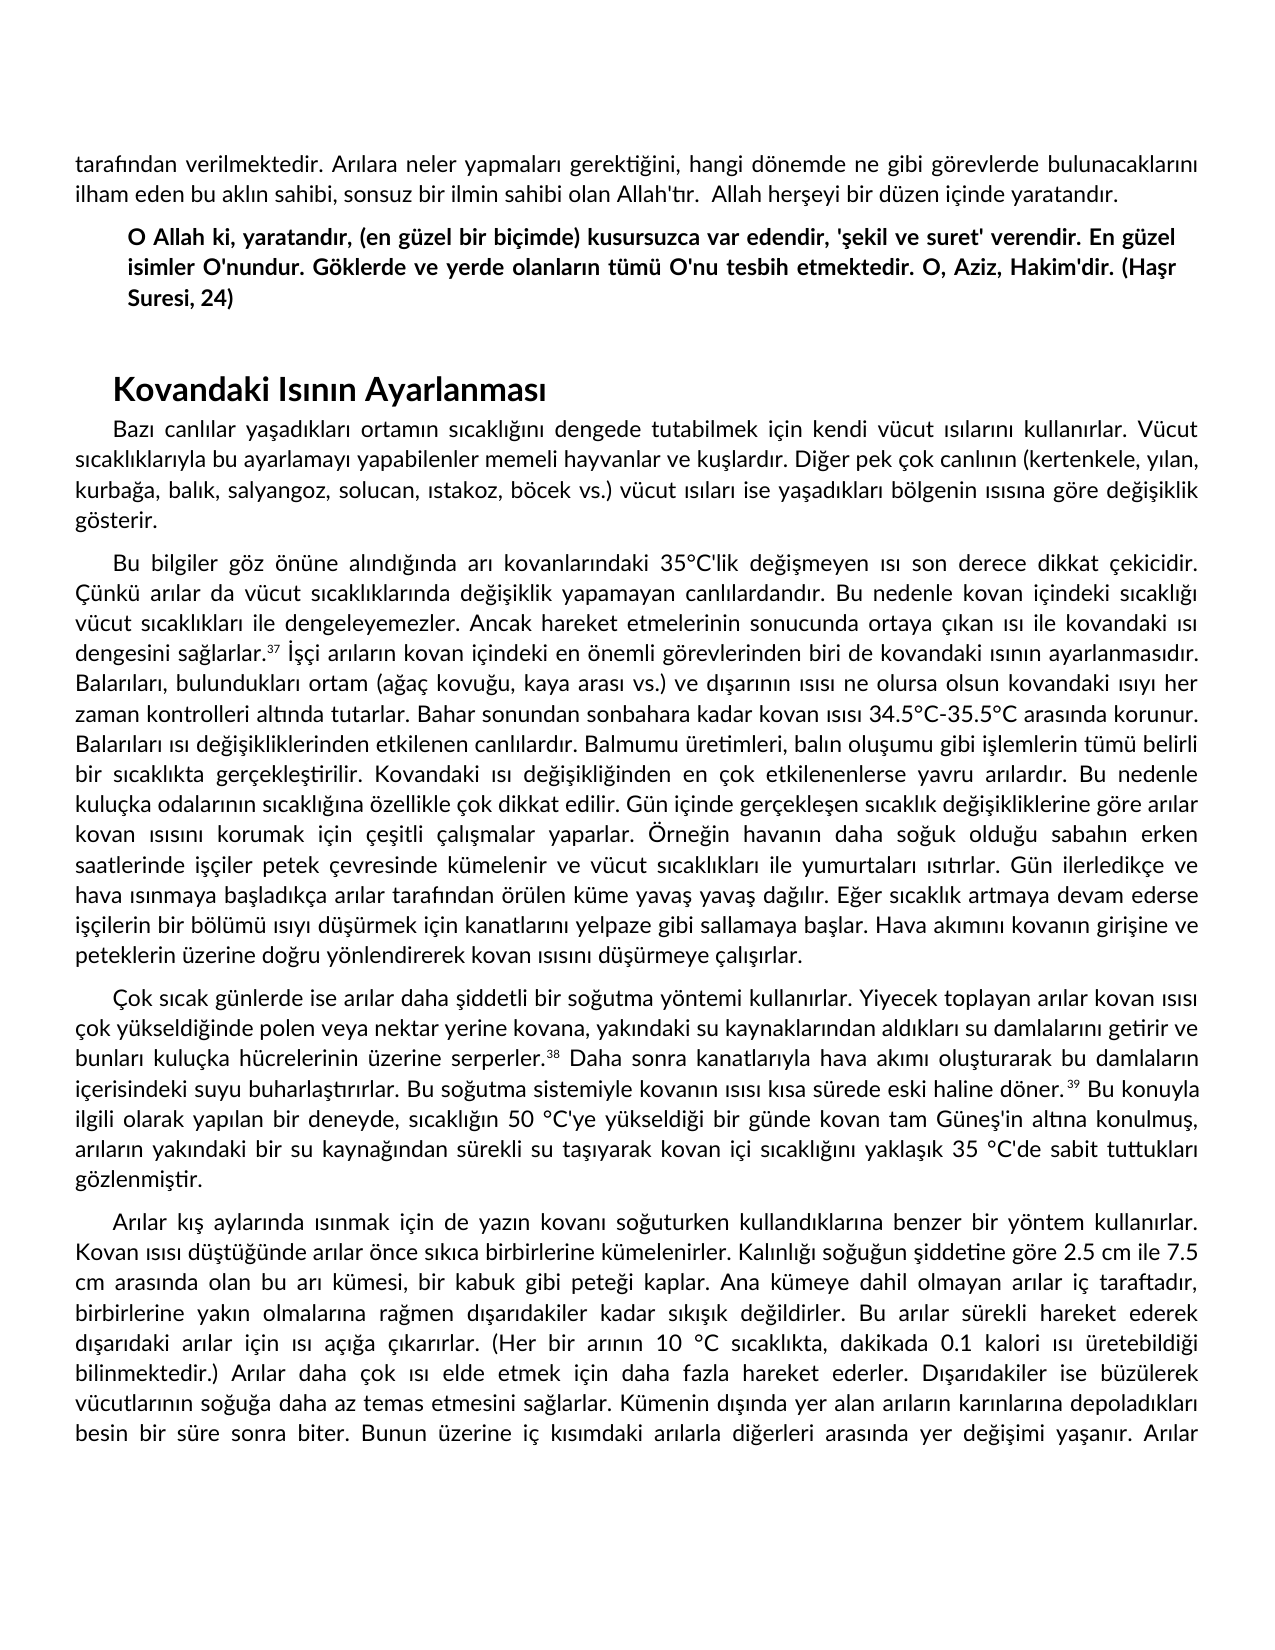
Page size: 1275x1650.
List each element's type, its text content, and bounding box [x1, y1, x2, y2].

text Arılar kış aylarında ısınmak için de yazın kovanı soğuturken kullandıklarına benzer bir yöntem kullanırlar. Kovan ısısı düştüğünde arılar önce sıkıca birbirlerine kümelenirler. Kalınlığı soğuğun şiddetine göre 2.5 cm ile 7.5 cm arasında olan bu arı kümesi, bir kabuk gibi peteği kaplar. Ana kümeye dahil olmayan arılar iç taraftadır, birbirlerine yakın olmalarına rağmen dışarıdakiler kadar sıkışık değildirler. Bu arılar sürekli hareket ederek dışarıdaki arılar için ısı açığa çıkarırlar. (Her bir arının 10 °C sıcaklıkta, dakikada 0.1 kalori ısı üretebildiği bilinmektedir.) Arılar daha çok ısı elde etmek için daha fazla hareket ederler. Dışarıdakiler ise büzülerek vücutlarının soğuğa daha az temas etmesini sağlarlar. Kümenin dışında yer alan arıların karınlarına depoladıkları besin bir süre sonra biter. Bunun üzerine iç kısımdaki arılarla diğerleri arasında yer değişimi yaşanır. Arılar [75, 1208, 1200, 1447]
text O Allah ki, yaratandır, (en güzel bir biçimde) kusursuzca var edendir, 'şekil ve suret' verendir. En güzel isimler O'nundur. Göklerde ve yerde olanların tümü O'nu tesbih etmektedir. O, Aziz, Hakim'dir. (Haşr Suresi, 24) [127, 223, 1177, 311]
text Çok sıcak günlerde ise arılar daha şiddetli bir soğutma yöntemi kullanırlar. Yiyecek toplayan arılar kovan ısısı çok yükseldiğinde polen veya nektar yerine kovana, yakındaki su kaynaklarından aldıkları su damlalarını getirir ve bunları kuluçka hücrelerinin üzerine serperler.38 Daha sonra kanatlarıyla hava akımı oluşturarak bu damlaların içerisindeki suyu buharlaştırırlar. Bu soğutma sistemiyle kovanın ısısı kısa sürede eski haline döner.39 Bu konuyla ilgili olarak yapılan bir deneyde, sıcaklığın 50 °C'ye yükseldiği bir günde kovan tam Güneş'in altına konulmuş, arıların yakındaki bir su kaynağından sürekli su taşıyarak kovan içi sıcaklığını yaklaşık 35 °C'de sabit tuttukları gözlenmiştir. [75, 984, 1200, 1192]
text tarafından verilmektedir. Arılara neler yapmaları gerektiğini, hangi dönemde ne gibi görevlerde bulunacaklarını ilham eden bu aklın sahibi, sonsuz bir ilmin sahibi olan Allah'tır. Allah herşeyi bir düzen içinde yaratandır. [75, 150, 1200, 208]
text Bu bilgiler göz önüne alındığında arı kovanlarındaki 35°C'lik değişmeyen ısı son derece dikkat çekicidir. Çünkü arılar da vücut sıcaklıklarında değişiklik yapamayan canlılardandır. Bu nedenle kovan içindeki sıcaklığı vücut sıcaklıkları ile dengeleyemezler. Ancak hareket etmelerinin sonucunda ortaya çıkan ısı ile kovandaki ısı dengesini sağlarlar.37 İşçi arıların kovan içindeki en önemli görevlerinden biri de kovandaki ısının ayarlanmasıdır. Balarıları, bulundukları ortam (ağaç kovuğu, kaya arası vs.) ve dışarının ısısı ne olursa olsun kovandaki ısıyı her zaman kontrolleri altında tutarlar. Bahar sonundan sonbahara kadar kovan ısısı 34.5°C-35.5°C arasında korunur. Balarıları ısı değişikliklerinden etkilenen canlılardır. Balmumu üretimleri, balın oluşumu gibi işlemlerin tümü belirli bir sıcaklıkta gerçekleştirilir. Kovandaki ısı değişikliğinden en çok etkilenenlerse yavru arılardır. Bu nedenle kuluçka odalarının sıcaklığına özellikle çok dikkat edilir. Gün içinde gerçekleşen sıcaklık değişikliklerine göre arılar kovan ısısını korumak için çeşitli çalışmalar yaparlar. Örneğin havanın daha soğuk olduğu sabahın erken saatlerinde işçiler petek çevresinde kümelenir ve vücut sıcaklıkları ile yumurtaları ısıtırlar. Gün ilerledikçe ve hava ısınmaya başladıkça arılar tarafından örülen küme yavaş yavaş dağılır. Eğer sıcaklık artmaya devam ederse işçilerin bir bölümü ısıyı düşürmek için kanatlarını yelpaze gibi sallamaya başlar. Hava akımını kovanın girişine ve peteklerin üzerine doğru yönlendirerek kovan ısısını düşürmeye çalışırlar. [75, 548, 1200, 968]
subtitle Kovandaki Isının Ayarlanması [112, 369, 1200, 409]
text Bazı canlılar yaşadıkları ortamın sıcaklığını dengede tutabilmek için kendi vücut ısılarını kullanırlar. Vücut sıcaklıklarıyla bu ayarlamayı yapabilenler memeli hayvanlar ve kuşlardır. Diğer pek çok canlının (kertenkele, yılan, kurbağa, balık, salyangoz, solucan, ıstakoz, böcek vs.) vücut ısıları ise yaşadıkları bölgenin ısısına göre değişiklik gösterir. [75, 415, 1200, 533]
